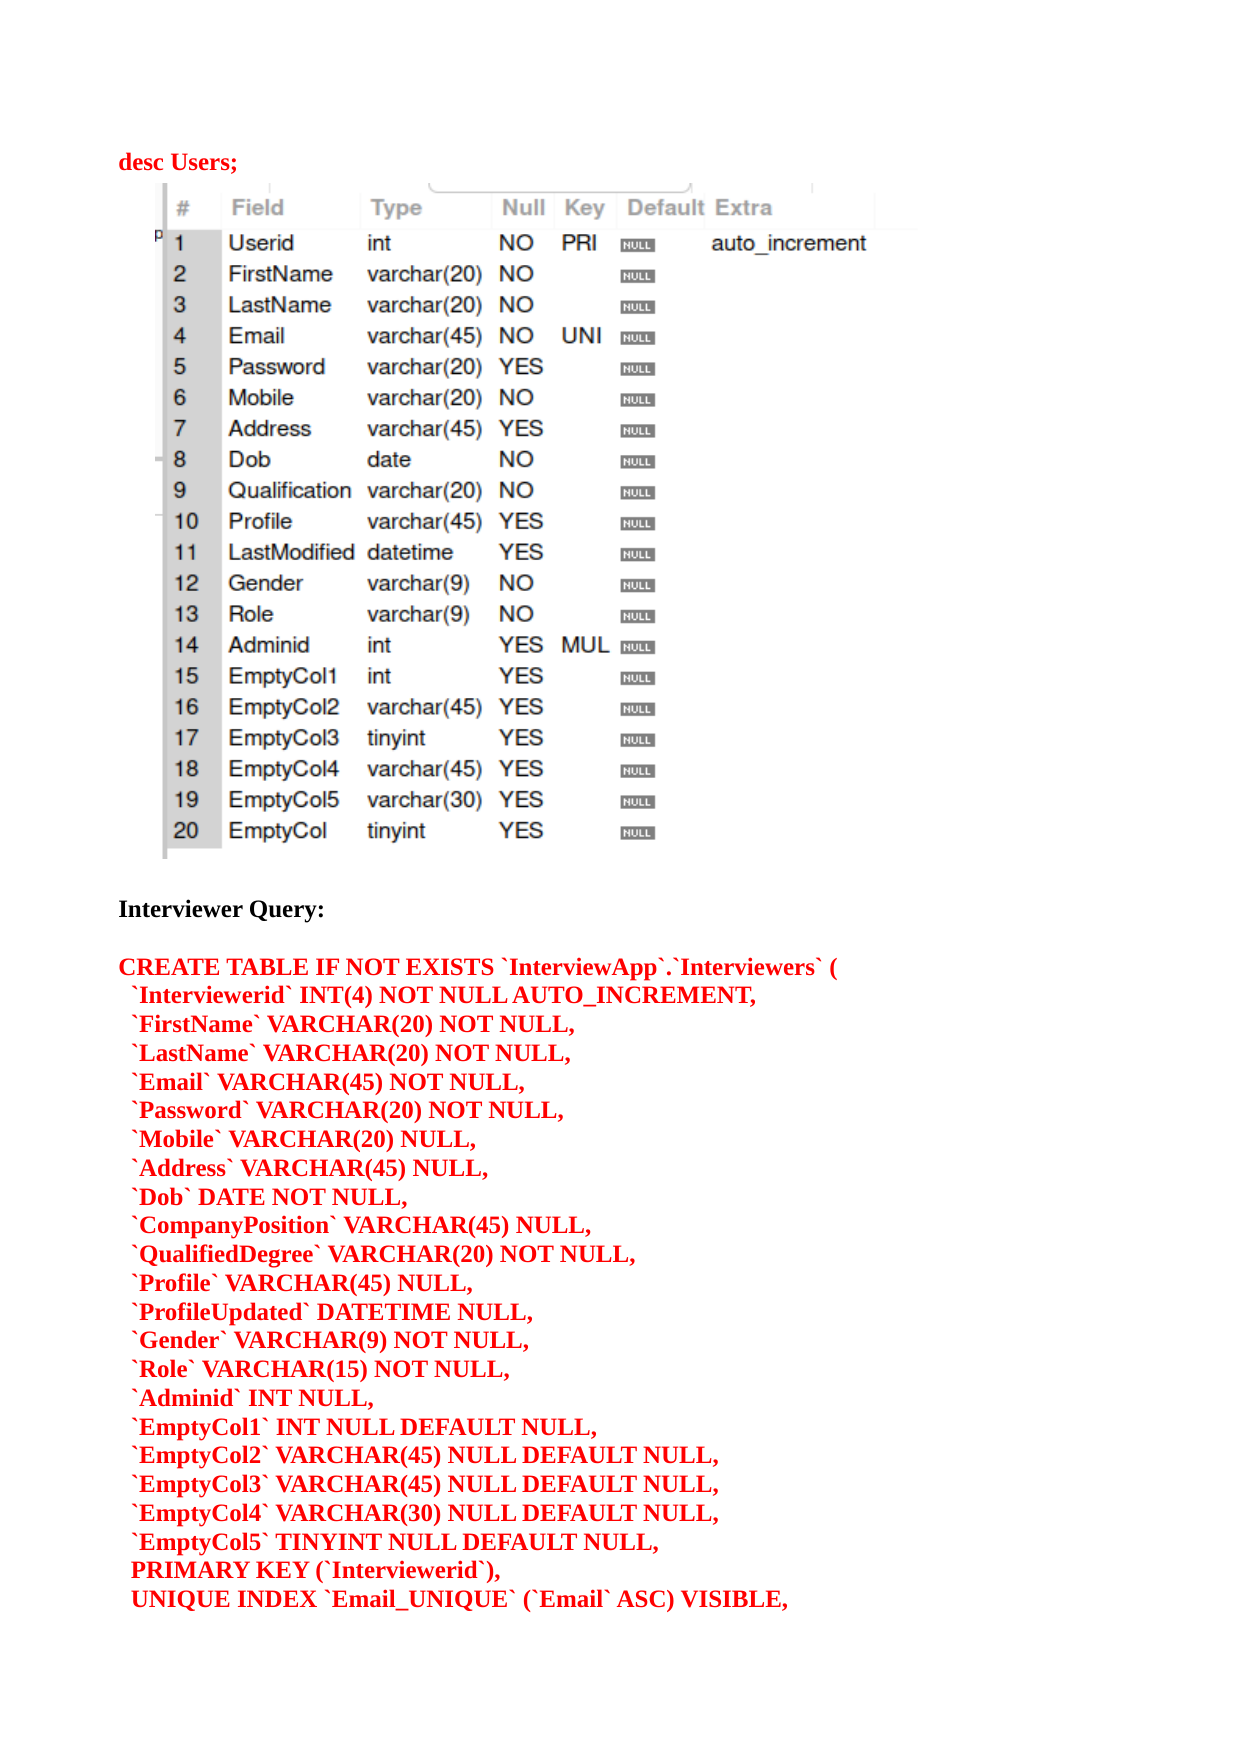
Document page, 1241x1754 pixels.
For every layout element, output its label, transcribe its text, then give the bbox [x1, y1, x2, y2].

text `EmptyCol4` VARCHAR(30) NULL DEFAULT NULL, [118, 1498, 1146, 1527]
picture [155, 183, 918, 859]
text `LastName` VARCHAR(20) NOT NULL, [118, 1038, 1146, 1067]
text Interviewer Query: [118, 894, 1146, 923]
text `Mobile` VARCHAR(20) NULL, [118, 1124, 1146, 1153]
text UNIQUE INDEX `Email_UNIQUE` (`Email` ASC) VISIBLE, [118, 1584, 1146, 1613]
text `QualifiedDegree` VARCHAR(20) NOT NULL, [118, 1239, 1146, 1268]
text `FirstName` VARCHAR(20) NOT NULL, [118, 1009, 1146, 1038]
text `Profile` VARCHAR(45) NULL, [118, 1268, 1146, 1297]
text `Adminid` INT NULL, [118, 1383, 1146, 1412]
text `EmptyCol3` VARCHAR(45) NULL DEFAULT NULL, [118, 1469, 1146, 1498]
text `Role` VARCHAR(15) NOT NULL, [118, 1354, 1146, 1383]
text `Address` VARCHAR(45) NULL, [118, 1153, 1146, 1182]
text `EmptyCol2` VARCHAR(45) NULL DEFAULT NULL, [118, 1441, 1146, 1469]
text CREATE TABLE IF NOT EXISTS `InterviewApp`.`Interviewers` ( [118, 952, 1146, 981]
text PRIMARY KEY (`Interviewerid`), [118, 1556, 1146, 1584]
text `Interviewerid` INT(4) NOT NULL AUTO_INCREMENT, [118, 981, 1146, 1009]
text `Email` VARCHAR(45) NOT NULL, [118, 1067, 1146, 1096]
text `Dob` DATE NOT NULL, [118, 1182, 1146, 1211]
text `Password` VARCHAR(20) NOT NULL, [118, 1096, 1146, 1124]
text `ProfileUpdated` DATETIME NULL, [118, 1297, 1146, 1326]
text `EmptyCol5` TINYINT NULL DEFAULT NULL, [118, 1527, 1146, 1556]
text desc Users; [118, 147, 1146, 176]
text `CompanyPosition` VARCHAR(45) NULL, [118, 1211, 1146, 1239]
text `Gender` VARCHAR(9) NOT NULL, [118, 1326, 1146, 1354]
text `EmptyCol1` INT NULL DEFAULT NULL, [118, 1412, 1146, 1441]
